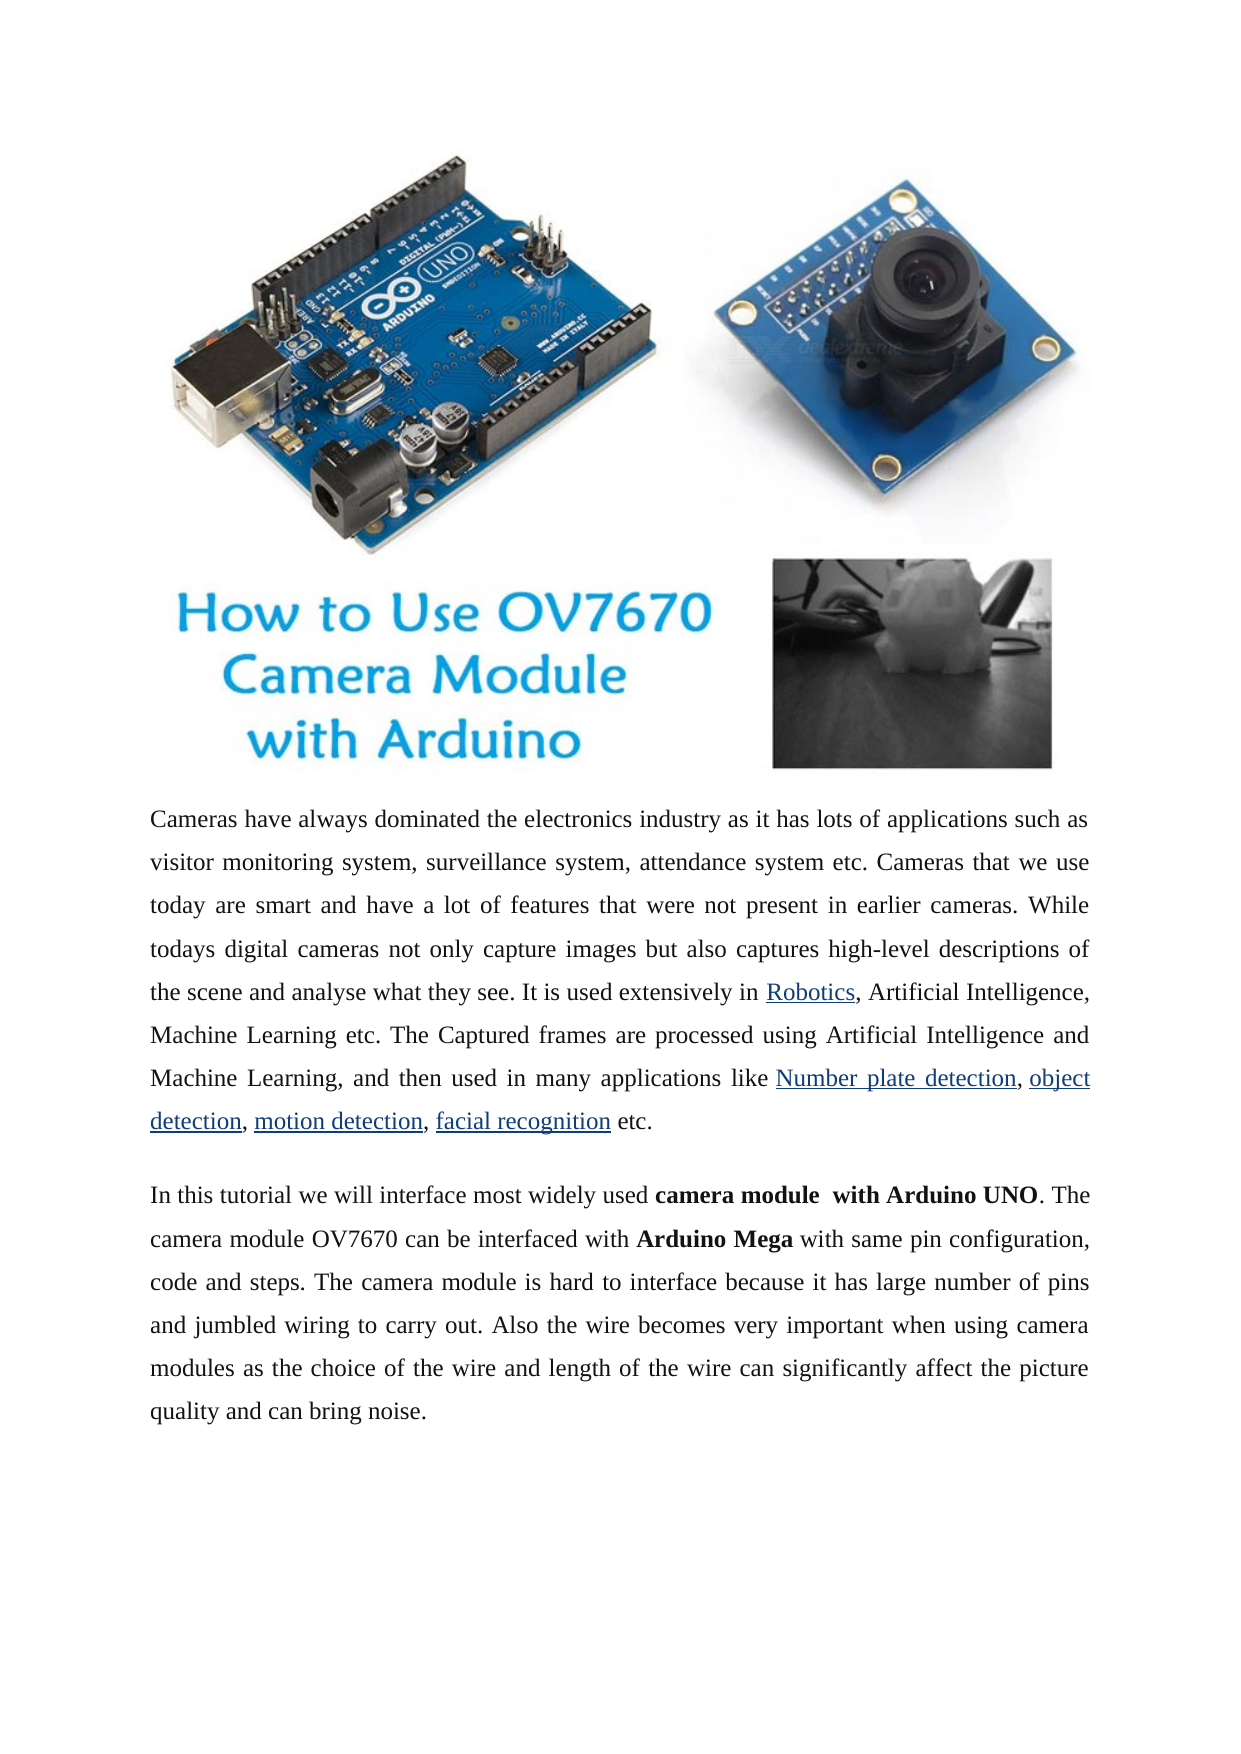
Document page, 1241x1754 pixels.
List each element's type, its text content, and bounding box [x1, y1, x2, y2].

picture [150, 150, 1091, 786]
text In this tutorial we will interface most widely used camera module with Arduino UNO. The camera module OV7670 can be interfaced with Arduino Mega with same pin configuration, code and steps. The camera module is hard to interface because it has large number of pins and jumbled wiring to carry out. Also the wire becomes very important when using camera modules as the choice of the wire and length of the wire can significantly affect the picture quality and can bring noise. [150, 1181, 1090, 1425]
text Cameras have always dominated the electronics industry as it has lots of applications such as visitor monitoring system, surveillance system, attendance system etc. Cameras that we use today are smart and have a lot of features that were not present in earlier cameras. While todays digital cameras not only capture images but also captures high-level descriptions of the scene and analyse what they see. It is used extensively in Robotics, Artificial Intelligence, Machine Learning etc. The Captured frames are processed using Artificial Intelligence and Machine Learning, and then used in many applications like Number plate detection, object detection, motion detection, facial recognition etc. [150, 804, 1090, 1135]
